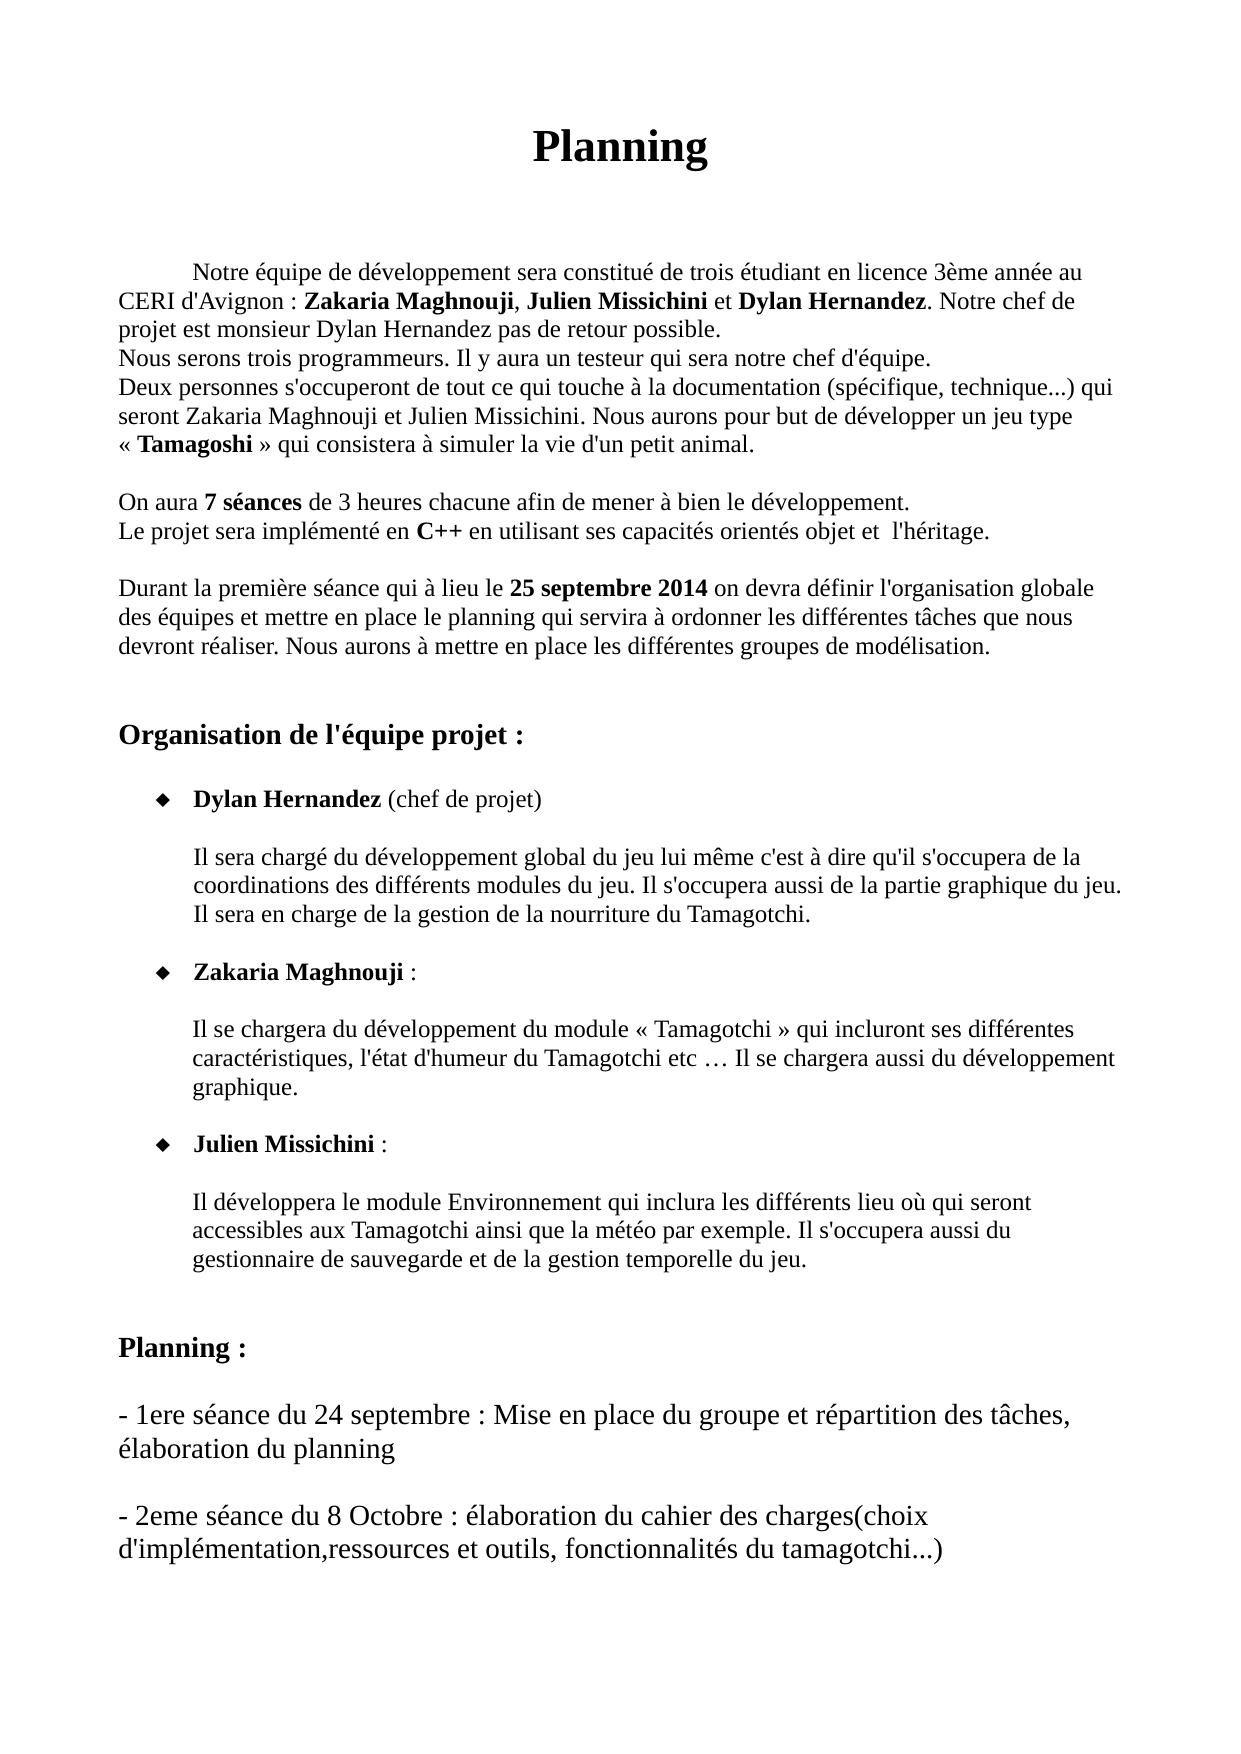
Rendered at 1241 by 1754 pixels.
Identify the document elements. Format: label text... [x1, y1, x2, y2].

text Durant la première séance qui à lieu le 25 septembre 2014 on devra définir l'organisation globale des équipes et mettre en place le planning qui servira à ordonner les différentes tâches que nous devront réaliser. Nous aurons à mettre en place les différentes groupes de modélisation. [118, 573, 1122, 659]
list Il sera en charge de la gestion de la nourriture du Tamagotchi. [156, 899, 1122, 928]
text - 1ere séance du 24 septembre : Mise en place du groupe et répartition des tâches, élaboration du planning [118, 1397, 1122, 1464]
text Planning : [118, 1330, 1122, 1364]
text On aura 7 séances de 3 heures chacune afin de mener à bien le développement. [118, 487, 1122, 516]
text Il se chargera du développement du module « Tamagotchi » qui incluront ses différentes caractéristiques, l'état d'humeur du Tamagotchi etc … Il se chargera aussi du développement graphique. [118, 1014, 1122, 1100]
text Organisation de l'équipe projet : [118, 717, 1122, 751]
text Il développera le module Environnement qui inclura les différents lieu où qui seront accessibles aux Tamagotchi ainsi que la météo par exemple. Il s'occupera aussi du gestionnaire de sauvegarde et de la gestion temporelle du jeu. [118, 1187, 1122, 1273]
text Planning [118, 118, 1122, 171]
text Notre équipe de développement sera constitué de trois étudiant en licence 3ème année au CERI d'Avignon : Zakaria Maghnouji, Julien Missichini et Dylan Hernandez. Notre chef de projet est monsieur Dylan Hernandez pas de retour possible. [118, 257, 1122, 343]
list Julien Missichini : [156, 1129, 1122, 1158]
text Deux personnes s'occuperont de tout ce qui touche à la documentation (spécifique, technique...) qui seront Zakaria Maghnouji et Julien Missichini. Nous aurons pour but de développer un jeu type « Tamagoshi » qui consistera à simuler la vie d'un petit animal. [118, 372, 1122, 458]
text Nous serons trois programmeurs. Il y aura un testeur qui sera notre chef d'équipe. [118, 343, 1122, 372]
text Le projet sera implémenté en C++ en utilisant ses capacités orientés objet et l'héritage. [118, 516, 1122, 544]
text - 2eme séance du 8 Octobre : élaboration du cahier des charges(choix d'implémentation,ressources et outils, fonctionnalités du tamagotchi...) [118, 1498, 1122, 1565]
list Zakaria Maghnouji : [156, 957, 1122, 985]
list Il sera chargé du développement global du jeu lui même c'est à dire qu'il s'occupera de la coordinations des différents modules du jeu. Il s'occupera aussi de la partie graphique du jeu. [156, 842, 1122, 899]
list Dylan Hernandez (chef de projet) [156, 784, 1122, 813]
